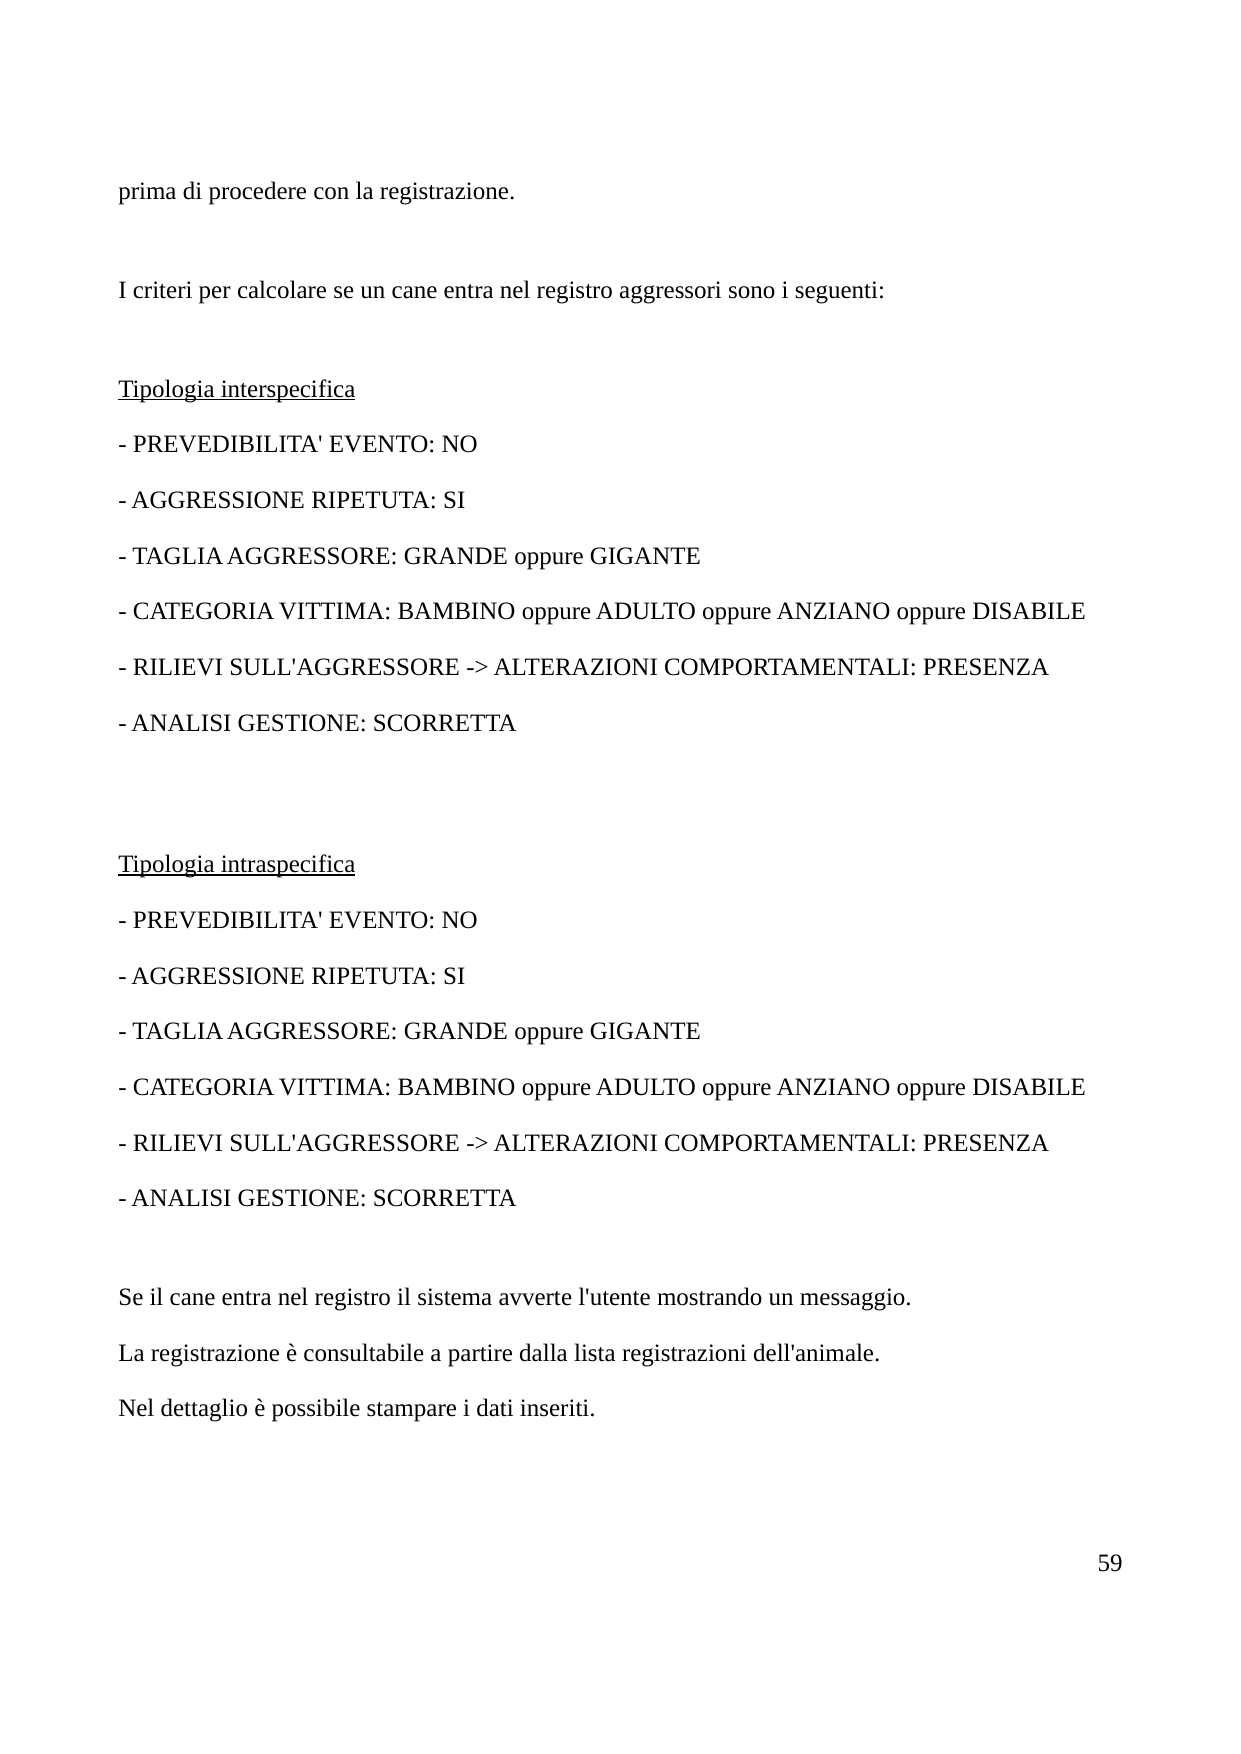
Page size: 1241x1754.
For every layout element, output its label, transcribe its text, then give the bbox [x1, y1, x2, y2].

text - ANALISI GESTIONE: SCORRETTA [118, 1183, 1122, 1212]
text prima di procedere con la registrazione. [118, 176, 1122, 205]
text - TAGLIA AGGRESSORE: GRANDE oppure GIGANTE [118, 1016, 1122, 1045]
text Tipologia intraspecifica [118, 763, 1122, 878]
text - RILIEVI SULL'AGGRESSORE -> ALTERAZIONI COMPORTAMENTALI: PRESENZA [118, 652, 1122, 681]
text - TAGLIA AGGRESSORE: GRANDE oppure GIGANTE [118, 541, 1122, 569]
text - PREVEDIBILITA' EVENTO: NO [118, 429, 1122, 458]
text - AGGRESSIONE RIPETUTA: SI [118, 485, 1122, 514]
text [118, 1449, 1122, 1478]
text - PREVEDIBILITA' EVENTO: NO [118, 905, 1122, 934]
text I criteri per calcolare se un cane entra nel registro aggressori sono i seguenti: [118, 232, 1122, 304]
text Se il cane entra nel registro il sistema avverte l'utente mostrando un messaggio. [118, 1239, 1122, 1311]
text - AGGRESSIONE RIPETUTA: SI [118, 961, 1122, 989]
text La registrazione è consultabile a partire dalla lista registrazioni dell'animale. [118, 1338, 1122, 1366]
text - RILIEVI SULL'AGGRESSORE -> ALTERAZIONI COMPORTAMENTALI: PRESENZA [118, 1128, 1122, 1156]
text Tipologia interspecifica [118, 331, 1122, 403]
text - ANALISI GESTIONE: SCORRETTA [118, 708, 1122, 736]
text Nel dettaglio è possibile stampare i dati inseriti. [118, 1393, 1122, 1422]
text - CATEGORIA VITTIMA: BAMBINO oppure ADULTO oppure ANZIANO oppure DISABILE [118, 596, 1122, 625]
text - CATEGORIA VITTIMA: BAMBINO oppure ADULTO oppure ANZIANO oppure DISABILE [118, 1072, 1122, 1101]
